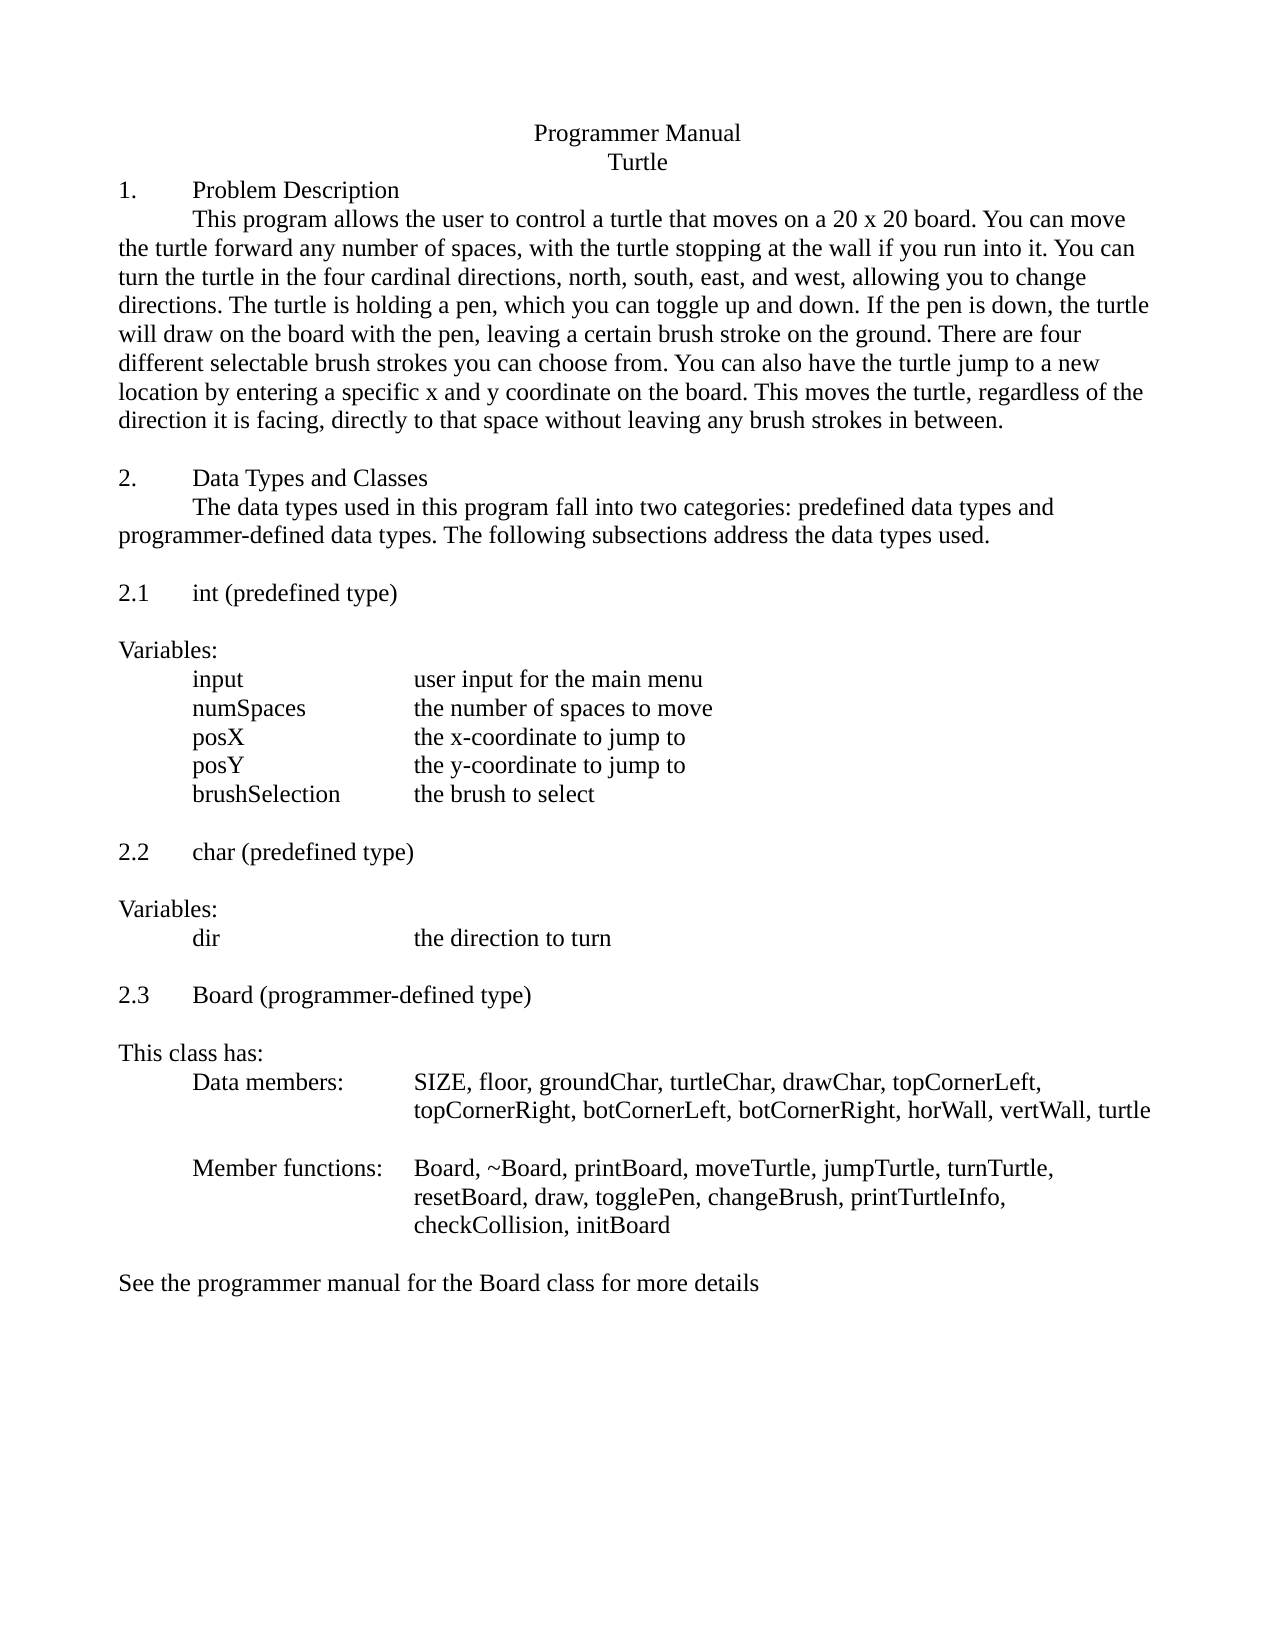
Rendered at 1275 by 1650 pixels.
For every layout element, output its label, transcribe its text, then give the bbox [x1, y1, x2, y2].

text numSpaces the number of spaces to move [118, 693, 1157, 722]
text brushSelection the brush to select [118, 779, 1157, 808]
text 2.1 int (predefined type) [118, 578, 1157, 607]
text posY the y-coordinate to jump to [118, 751, 1157, 779]
text 2.2 char (predefined type) [118, 837, 1157, 866]
text Variables: [118, 894, 1157, 923]
text 1. Problem Description [118, 176, 1157, 204]
text posX the x-coordinate to jump to [118, 722, 1157, 751]
text 2. Data Types and Classes [118, 463, 1157, 492]
text See the programmer manual for the Board class for more details [118, 1268, 1157, 1297]
text input user input for the main menu [118, 664, 1157, 693]
text Turtle [118, 147, 1157, 176]
text Data members: SIZE, floor, groundChar, turtleChar, drawChar, topCornerLeft, topCornerRight, botCornerLeft, botCornerRight, horWall, vertWall, turtle [118, 1067, 1157, 1124]
text Member functions: Board, ~Board, printBoard, moveTurtle, jumpTurtle, turnTurtle, resetBoard, draw, togglePen, changeBrush, printTurtleInfo, checkCollision, initBoard [118, 1153, 1157, 1239]
text This class has: [118, 1038, 1157, 1067]
text 2.3 Board (programmer-defined type) [118, 981, 1157, 1009]
text dir the direction to turn [118, 923, 1157, 952]
text The data types used in this program fall into two categories: predefined data types and programmer-defined data types. The following subsections address the data types used. [118, 492, 1157, 549]
text This program allows the user to control a turtle that moves on a 20 x 20 board. You can move the turtle forward any number of spaces, with the turtle stopping at the wall if you run into it. You can turn the turtle in the four cardinal directions, north, south, east, and west, allowing you to change directions. The turtle is holding a pen, which you can toggle up and down. If the pen is down, the turtle will draw on the board with the pen, leaving a certain brush stroke on the ground. There are four different selectable brush strokes you can choose from. You can also have the turtle jump to a new location by entering a specific x and y coordinate on the board. This moves the turtle, regardless of the direction it is facing, directly to that space without leaving any brush strokes in between. [118, 204, 1157, 434]
text Variables: [118, 636, 1157, 664]
text Programmer Manual [118, 118, 1157, 147]
